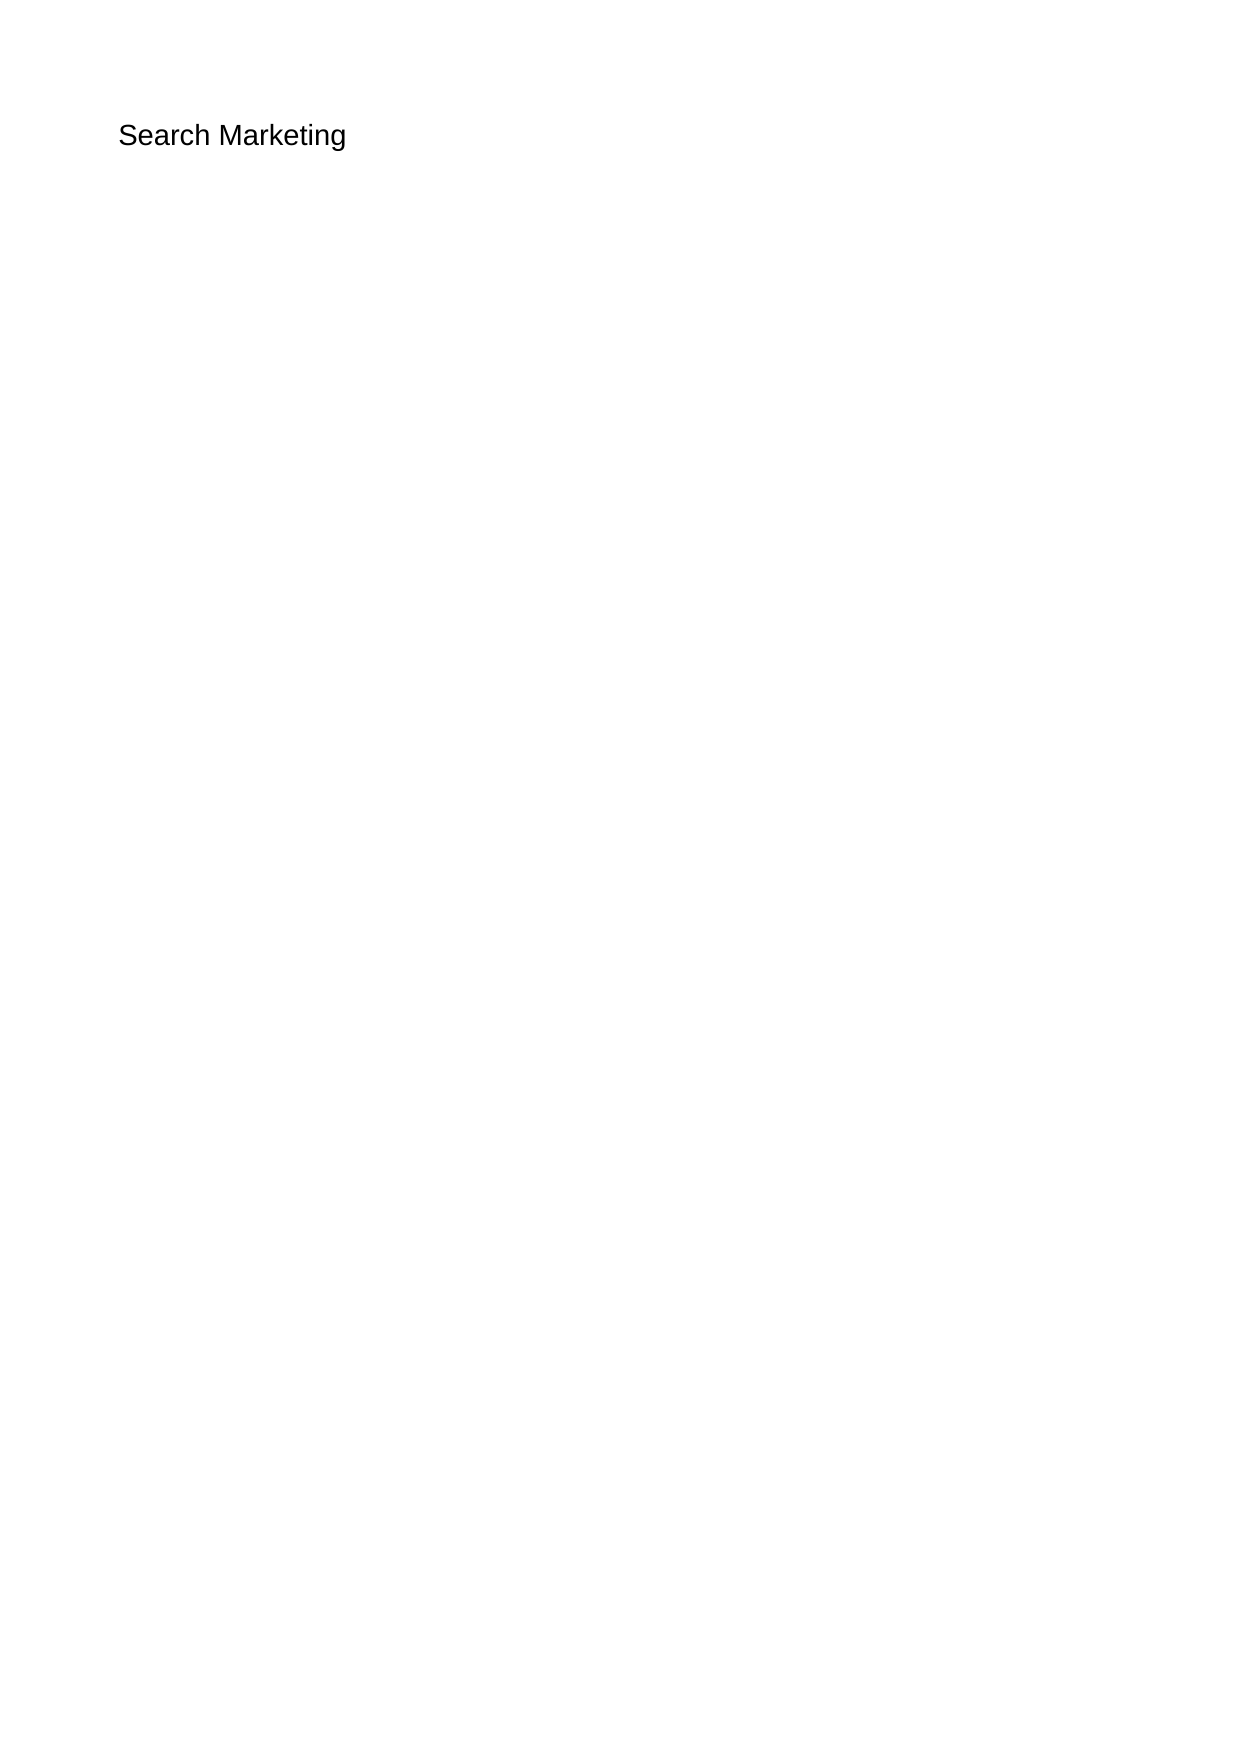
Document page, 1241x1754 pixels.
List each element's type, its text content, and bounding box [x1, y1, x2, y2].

subtitle Search Marketing [118, 118, 1122, 152]
